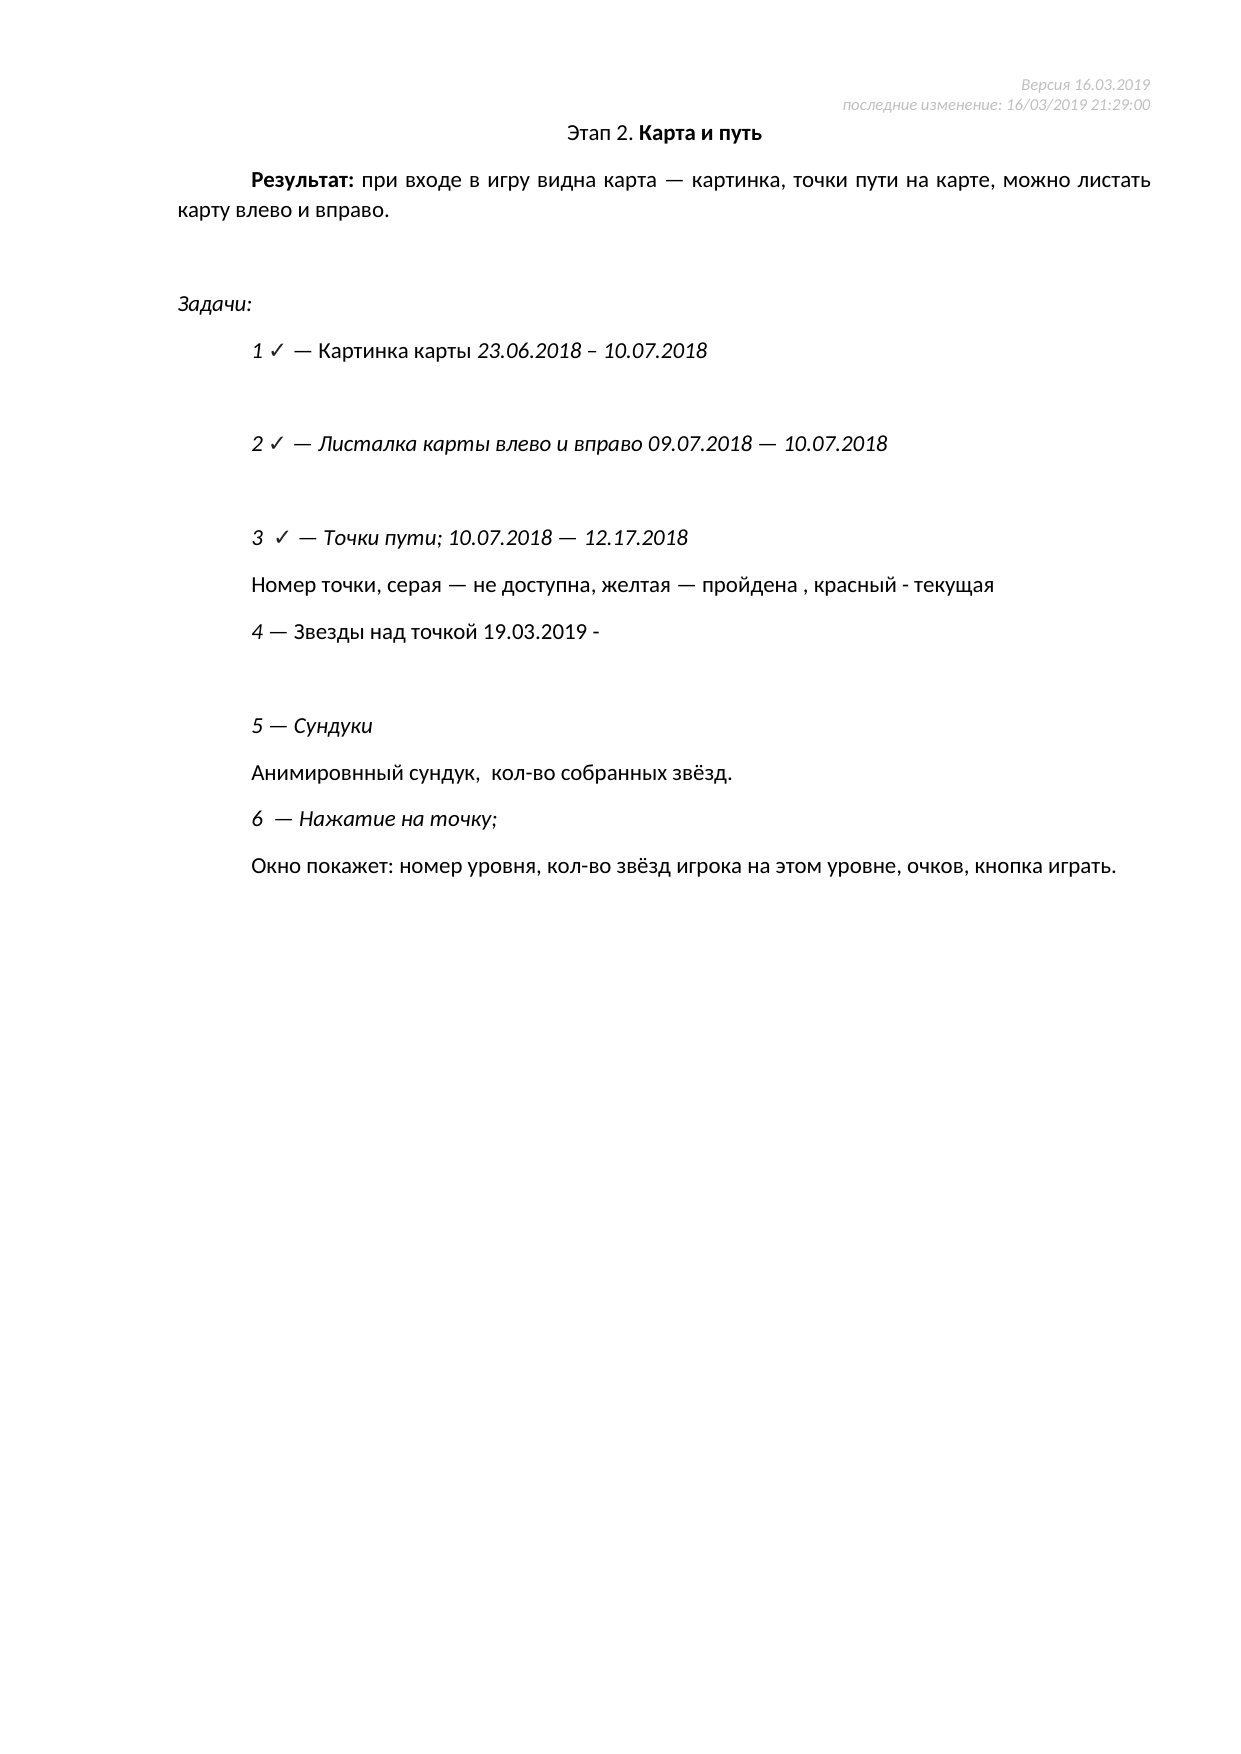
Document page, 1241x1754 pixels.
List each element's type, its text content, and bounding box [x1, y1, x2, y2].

text Этап 2. Карта и путь [177, 118, 1152, 146]
text 2 ✓ — Листалка карты влево и вправо 09.07.2018 — 10.07.2018 [177, 429, 1152, 458]
text Результат: при входе в игру видна карта — картинка, точки пути на карте, можно листать карту влево и вправо. [177, 165, 1152, 223]
text Окно покажет: номер уровня, кол-во звёзд игрока на этом уровне, очков, кнопка играть. [177, 851, 1152, 879]
text 4 — Звезды над точкой 19.03.2019 - [177, 617, 1152, 645]
text 3 ✓ — Точки пути; 10.07.2018 — 12.17.2018 [177, 523, 1152, 551]
text Задачи: [177, 289, 1152, 317]
text 6 — Нажатие на точку; [177, 804, 1152, 833]
text Анимировнный сундук, кол-во собранных звёзд. [177, 758, 1152, 786]
text 1 ✓ — Картинка карты 23.06.2018 – 10.07.2018 [177, 336, 1152, 364]
text Номер точки, серая — не доступна, желтая — пройдена , красный - текущая [177, 570, 1152, 598]
text 5 — Сундуки [177, 711, 1152, 739]
